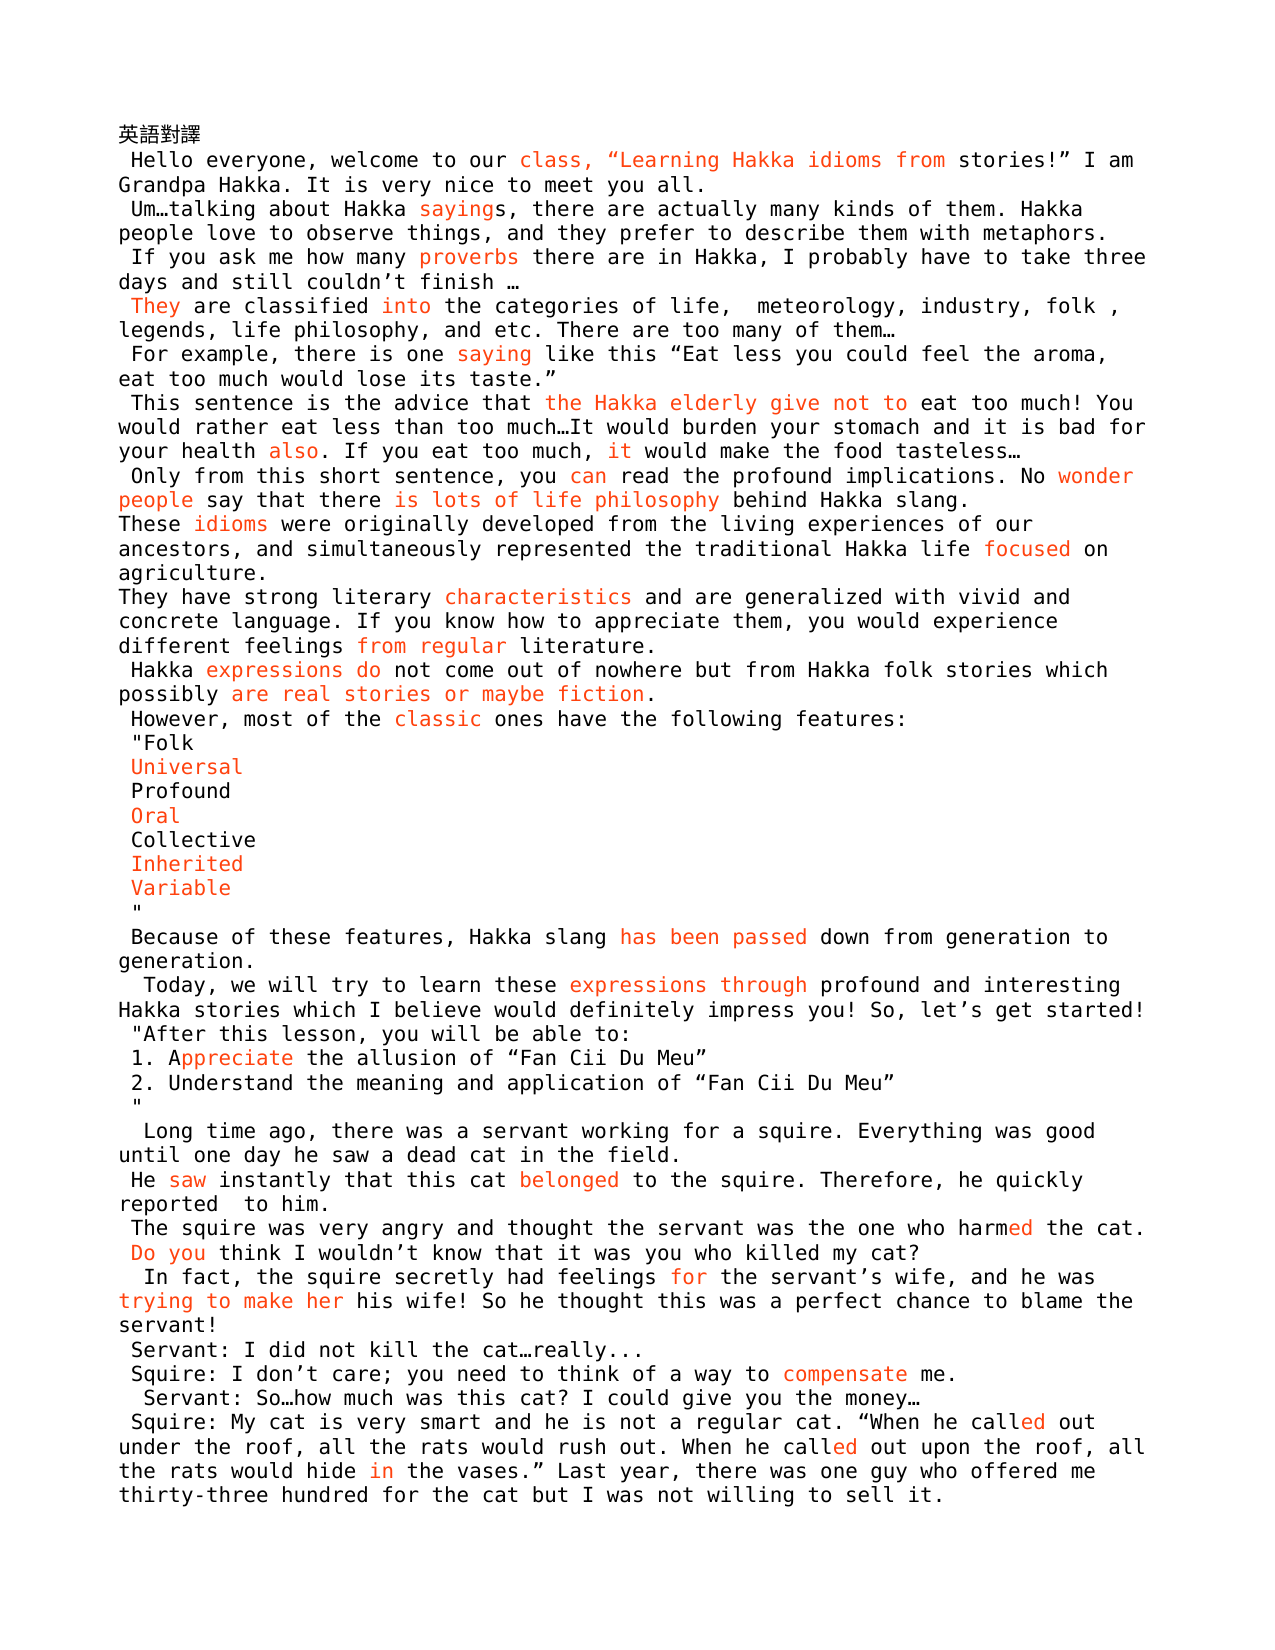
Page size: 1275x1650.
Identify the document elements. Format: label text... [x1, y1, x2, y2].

text Universal [118, 755, 1157, 779]
text Inherited [118, 852, 1157, 876]
text Squire: I don’t care; you need to think of a way to compensate me. [118, 1362, 1157, 1386]
text Servant: So…how much was this cat? I could give you the money… [118, 1386, 1157, 1410]
text If you ask me how many proverbs there are in Hakka, I probably have to take three days and still couldn’t finish … [118, 245, 1157, 294]
text Profound [118, 779, 1157, 804]
text Collective [118, 828, 1157, 852]
text Long time ago, there was a servant working for a squire. Everything was good until one day he saw a dead cat in the field. [118, 1119, 1157, 1168]
text Because of these features, Hakka slang has been passed down from generation to generation. [118, 925, 1157, 973]
text 1. Appreciate the allusion of “Fan Cii Du Meu” [118, 1046, 1157, 1071]
text Today, we will try to learn these expressions through profound and interesting Hakka stories which I believe would definitely impress you! So, let’s get started! [118, 973, 1157, 1022]
text "After this lesson, you will be able to: [118, 1022, 1157, 1046]
text The squire was very angry and thought the servant was the one who harmed the cat. [118, 1216, 1157, 1241]
text Oral [118, 804, 1157, 828]
text They have strong literary characteristics and are generalized with vivid and concrete language. If you know how to appreciate them, you would experience different feelings from regular literature. [118, 585, 1157, 658]
text 2. Understand the meaning and application of “Fan Cii Du Meu” [118, 1071, 1157, 1095]
text Squire: My cat is very smart and he is not a regular cat. “When he called out under the roof, all the rats would rush out. When he called out upon the roof, all the rats would hide in the vases.” Last year, there was one guy who offered me thirty-three hundred for the cat but I was not willing to sell it. [118, 1410, 1157, 1507]
text However, most of the classic ones have the following features: [118, 707, 1157, 731]
text This sentence is the advice that the Hakka elderly give not to eat too much! You would rather eat less than too much…It would burden your stomach and it is bad for your health also. If you eat too much, it would make the food tasteless… [118, 391, 1157, 464]
text Hakka expressions do not come out of nowhere but from Hakka folk stories which possibly are real stories or maybe fiction. [118, 658, 1157, 707]
text In fact, the squire secretly had feelings for the servant’s wife, and he was trying to make her his wife! So he thought this was a perfect chance to blame the servant! [118, 1265, 1157, 1338]
text They are classified into the categories of life, meteorology, industry, folk , legends, life philosophy, and etc. There are too many of them… [118, 294, 1157, 342]
text "Folk [118, 731, 1157, 755]
text Um…talking about Hakka sayings, there are actually many kinds of them. Hakka people love to observe things, and they prefer to describe them with metaphors. [118, 197, 1157, 245]
text 英語對譯 [118, 118, 1157, 148]
text Servant: I did not kill the cat…really... [118, 1338, 1157, 1362]
text Only from this short sentence, you can read the profound implications. No wonder people say that there is lots of life philosophy behind Hakka slang. [118, 464, 1157, 512]
text " [118, 901, 1157, 925]
text He saw instantly that this cat belonged to the squire. Therefore, he quickly reported to him. [118, 1168, 1157, 1216]
text Variable [118, 876, 1157, 901]
text " [118, 1095, 1157, 1119]
text Do you think I wouldn’t know that it was you who killed my cat? [118, 1241, 1157, 1265]
text For example, there is one saying like this “Eat less you could feel the aroma, eat too much would lose its taste.” [118, 342, 1157, 391]
text Hello everyone, welcome to our class, “Learning Hakka idioms from stories!” I am Grandpa Hakka. It is very nice to meet you all. [118, 148, 1157, 197]
text These idioms were originally developed from the living experiences of our ancestors, and simultaneously represented the traditional Hakka life focused on agriculture. [118, 512, 1157, 585]
